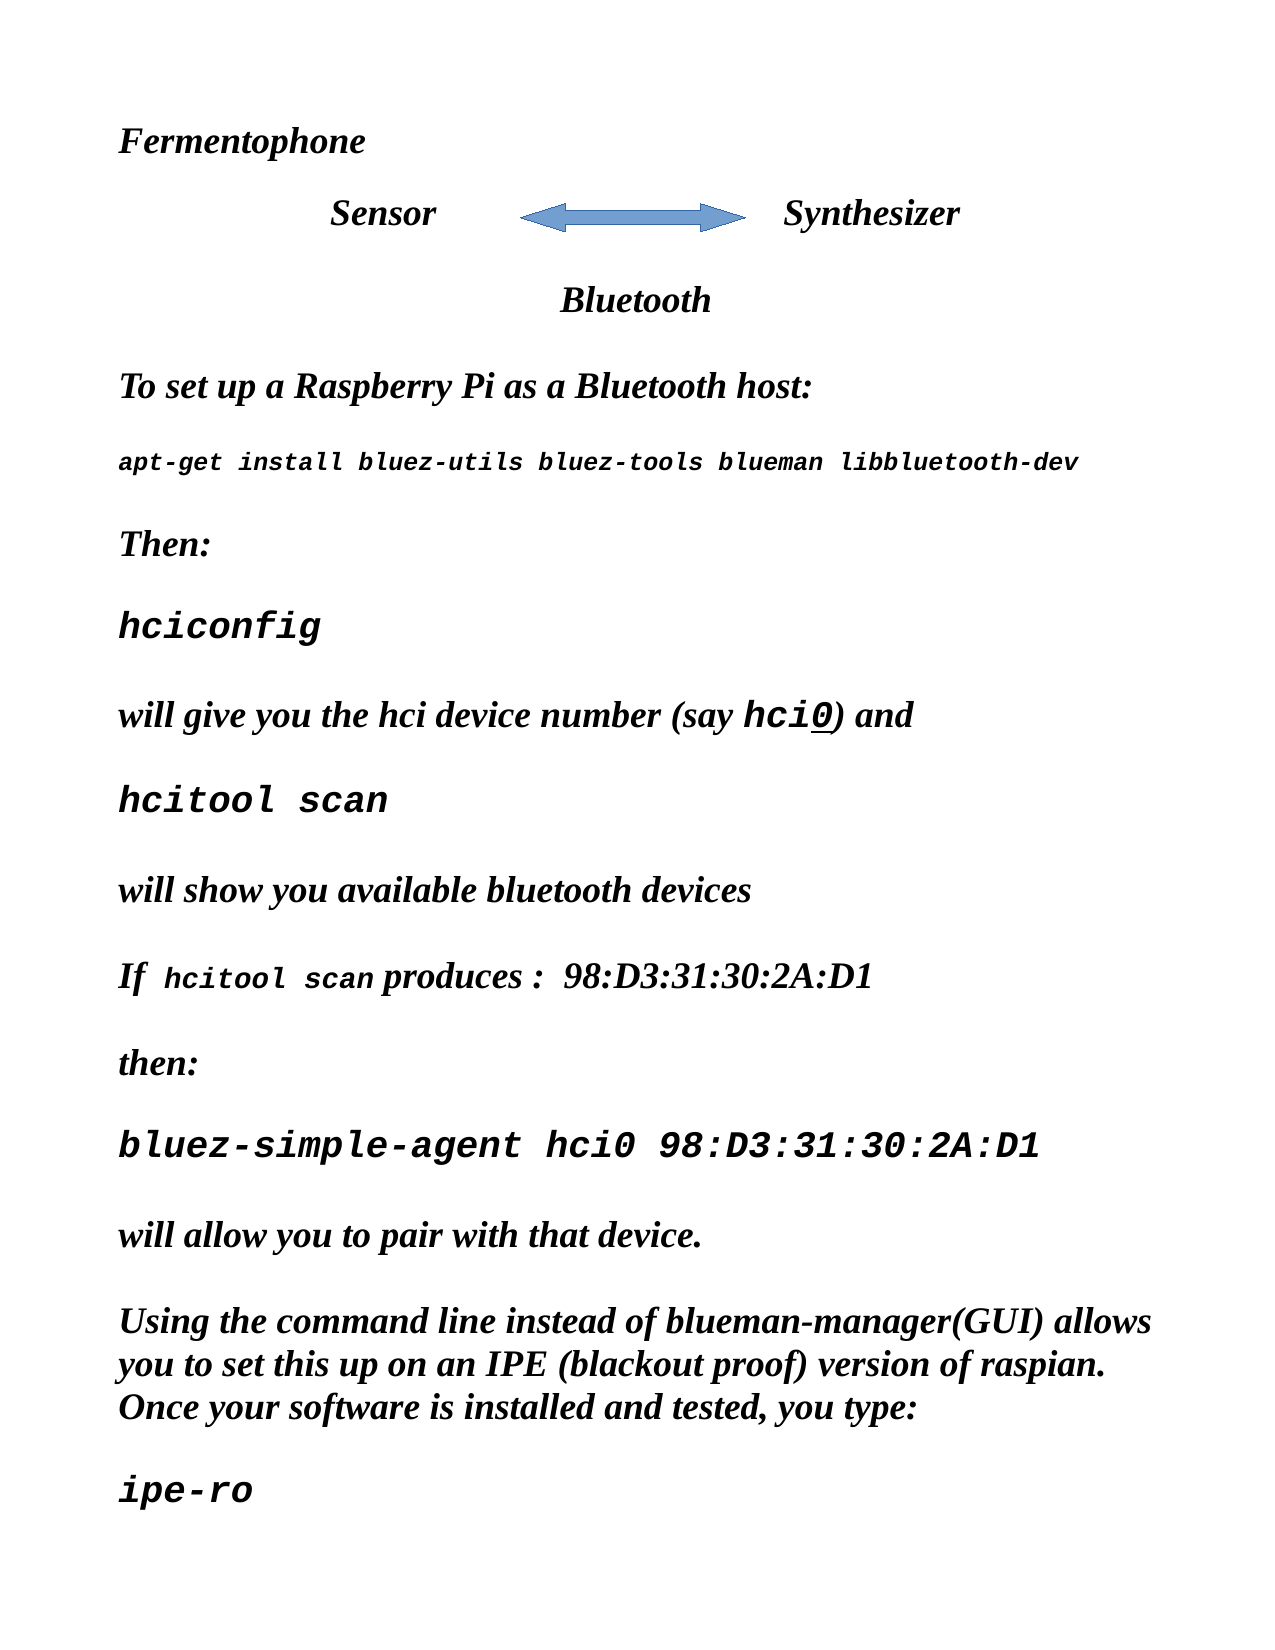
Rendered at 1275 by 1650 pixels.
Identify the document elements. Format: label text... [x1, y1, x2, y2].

text Once your software is installed and tested, you type: [118, 1385, 1157, 1428]
text bluez-simple-agent hci0 98:D3:31:30:2A:D1 [118, 1127, 1157, 1169]
text will give you the hci device number (say hci0) and [118, 692, 1157, 738]
text Sensor Synthesizer [118, 191, 1157, 234]
text If hcitool scan produces : 98:D3:31:30:2A:D1 [118, 953, 1157, 997]
text hcitool scan [118, 782, 1157, 824]
text will allow you to pair with that device. [118, 1212, 1157, 1255]
text To set up a Raspberry Pi as a Bluetooth host: [118, 363, 1157, 406]
text will show you available bluetooth devices [118, 867, 1157, 910]
text hciconfig [118, 607, 1157, 650]
text Then: [118, 521, 1157, 564]
text ipe-ro [118, 1471, 1157, 1513]
text Bluetooth [118, 277, 1157, 320]
text apt-get install bluez-utils bluez-tools blueman libbluetooth-dev [118, 449, 1157, 478]
text Using the command line instead of blueman-manager(GUI) allows you to set this up on an IPE (blackout proof) version of raspian. [118, 1298, 1157, 1385]
text then: [118, 1040, 1157, 1083]
